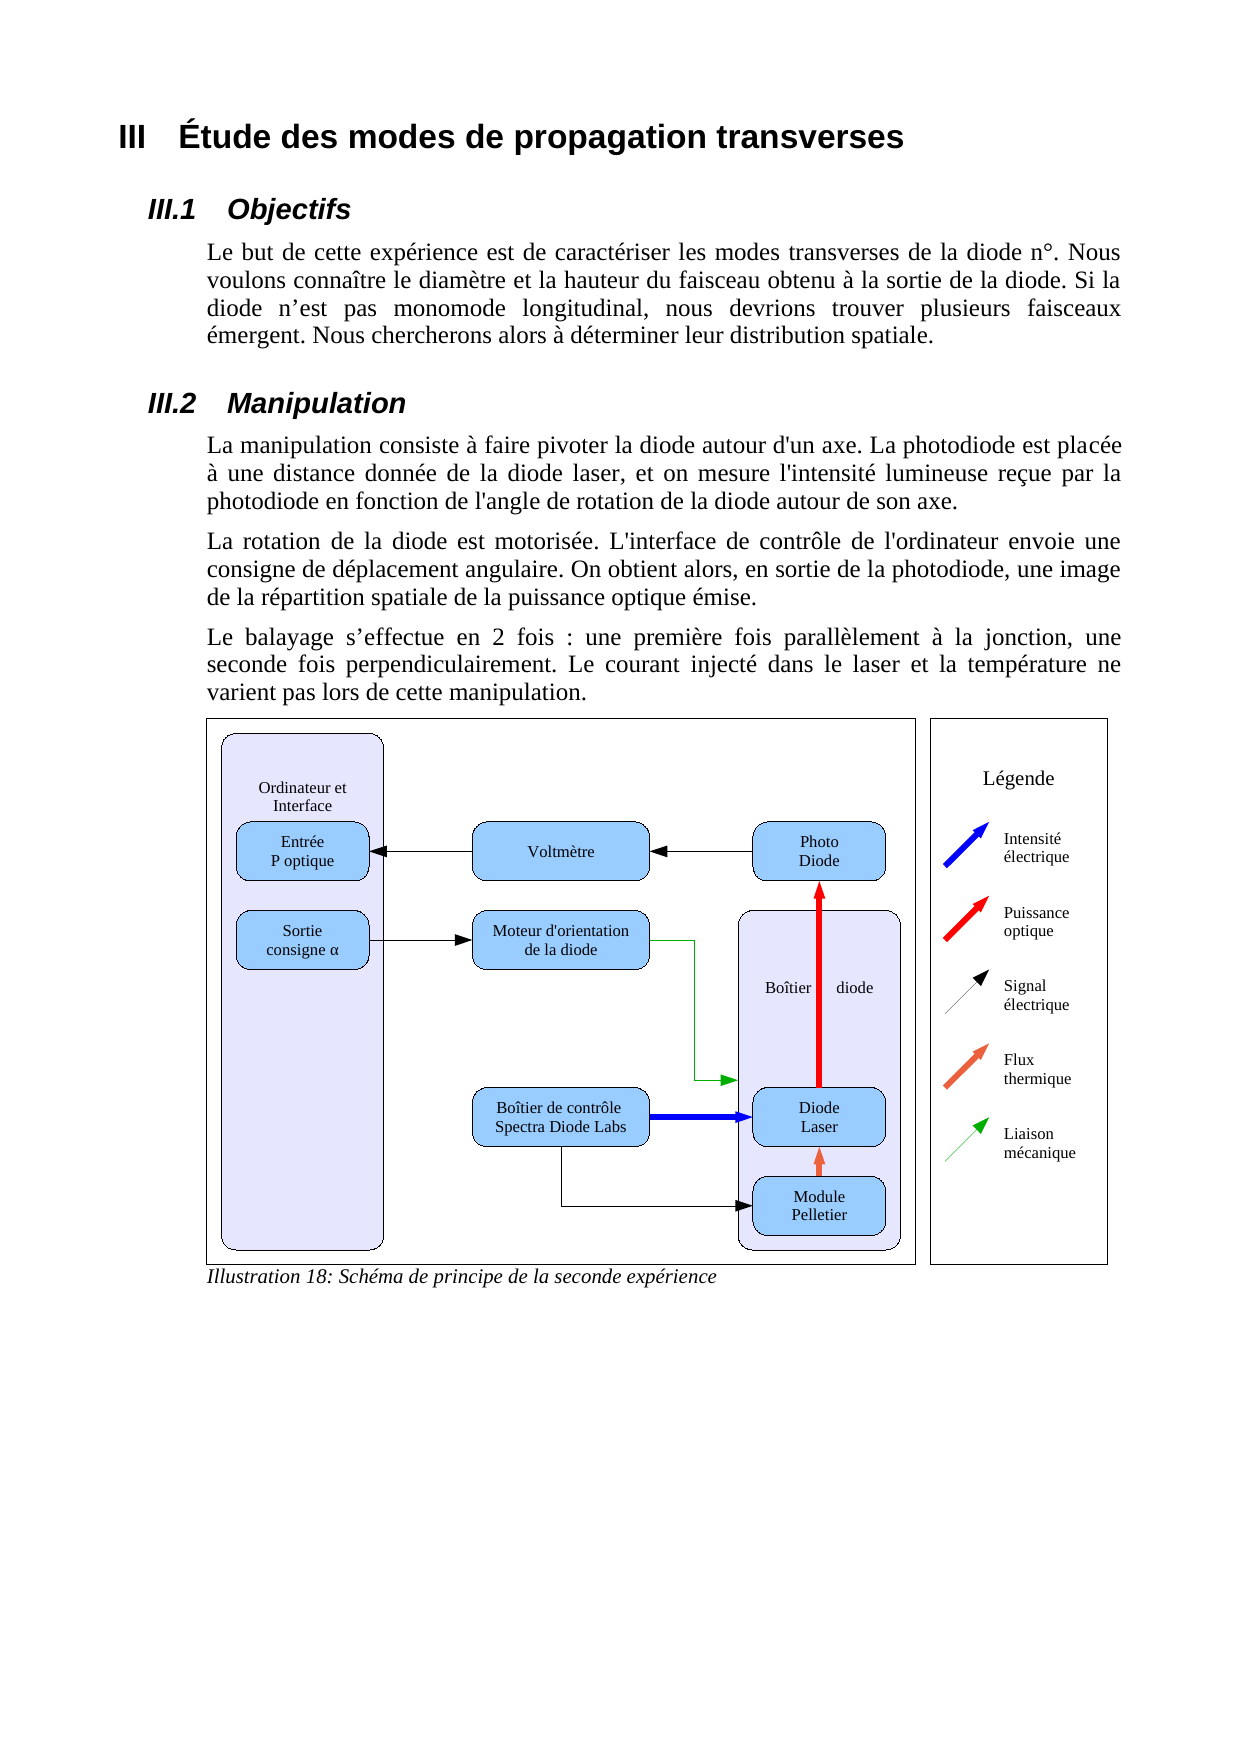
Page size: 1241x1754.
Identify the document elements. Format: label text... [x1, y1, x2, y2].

subtitle Étude des modes de propagation transverses [118, 118, 1122, 156]
text Le but de cette expérience est de caractériser les modes transverses de la diode n°. Nous voulons connaître le diamètre et la hauteur du faisceau obtenu à la sortie de la diode. Si la diode n’est pas monomode longitudinal, nous devrions trouver plusieurs faisceaux émergent. Nous chercherons alors à déterminer leur distribution spatiale. [207, 238, 1122, 349]
subtitle Manipulation [118, 387, 1122, 419]
text La rotation de la diode est motorisée. L'interface de contrôle de l'ordinateur envoie une consigne de déplacement angulaire. On obtient alors, en sortie de la photodiode, une image de la répartition spatiale de la puissance optique émise. [207, 527, 1122, 610]
subtitle Objectifs [118, 193, 1122, 226]
text La manipulation consiste à faire pivoter la diode autour d'un axe. La photodiode est placée à une distance donnée de la diode laser, et on mesure l'intensité lumineuse reçue par la photodiode en fonction de l'angle de rotation de la diode autour de son axe. [207, 432, 1122, 515]
text Le balayage s’effectue en 2 fois : une première fois parallèlement à la jonction, une seconde fois perpendiculairement. Le courant injecté dans le laser et la température ne varient pas lors de cette manipulation. [207, 623, 1122, 706]
text Illustration 18: Schéma de principe de la seconde expérience [207, 731, 1107, 1288]
